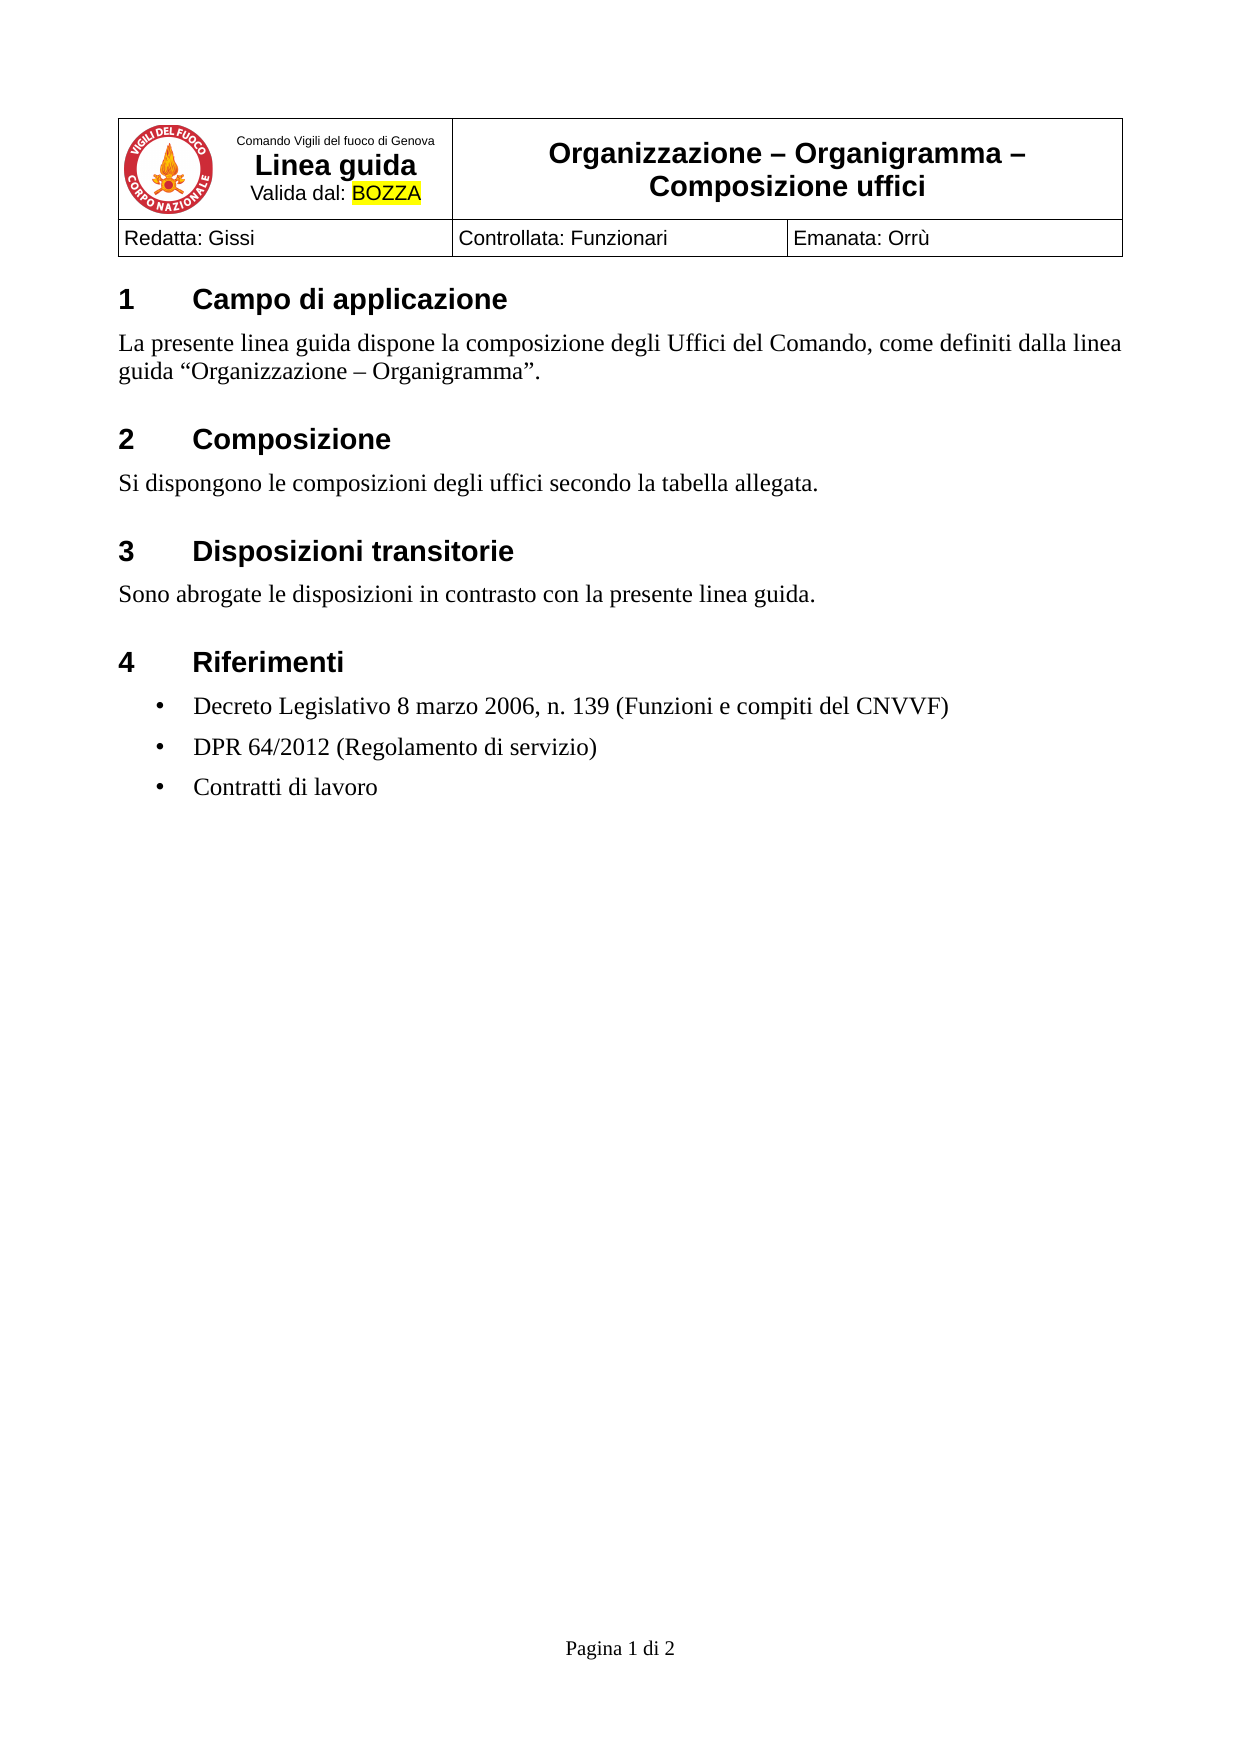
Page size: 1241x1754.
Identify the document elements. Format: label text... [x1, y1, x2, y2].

subtitle Composizione [118, 422, 1122, 456]
subtitle Campo di applicazione [118, 282, 1122, 315]
table_cell Controllata: Funzionari [453, 220, 787, 256]
text Si dispongono le composizioni degli uffici secondo la tabella allegata. [118, 468, 1122, 497]
table_header [119, 119, 219, 219]
subtitle Riferimenti [118, 645, 1122, 679]
subtitle Disposizioni transitorie [118, 533, 1122, 567]
table_header Comando Vigili del fuoco di Genova Linea guida Valida dal: BOZZA [219, 119, 452, 219]
table_header Organizzazione – Organigramma – Composizione uffici [453, 119, 1122, 219]
list DPR 64/2012 (Regolamento di servizio) [156, 732, 1122, 760]
picture [124, 125, 213, 214]
text Sono abrogate le disposizioni in contrasto con la presente linea guida. [118, 579, 1122, 608]
list Decreto Legislativo 8 marzo 2006, n. 139 (Funzioni e compiti del CNVVF) [156, 691, 1122, 720]
table_cell Redatta: Gissi [119, 220, 452, 256]
table_cell Emanata: Orrù [788, 220, 1122, 256]
list Contratti di lavoro [156, 772, 1122, 801]
text La presente linea guida dispone la composizione degli Uffici del Comando, come definiti dalla linea guida “Organizzazione – Organigramma”. [118, 328, 1122, 385]
